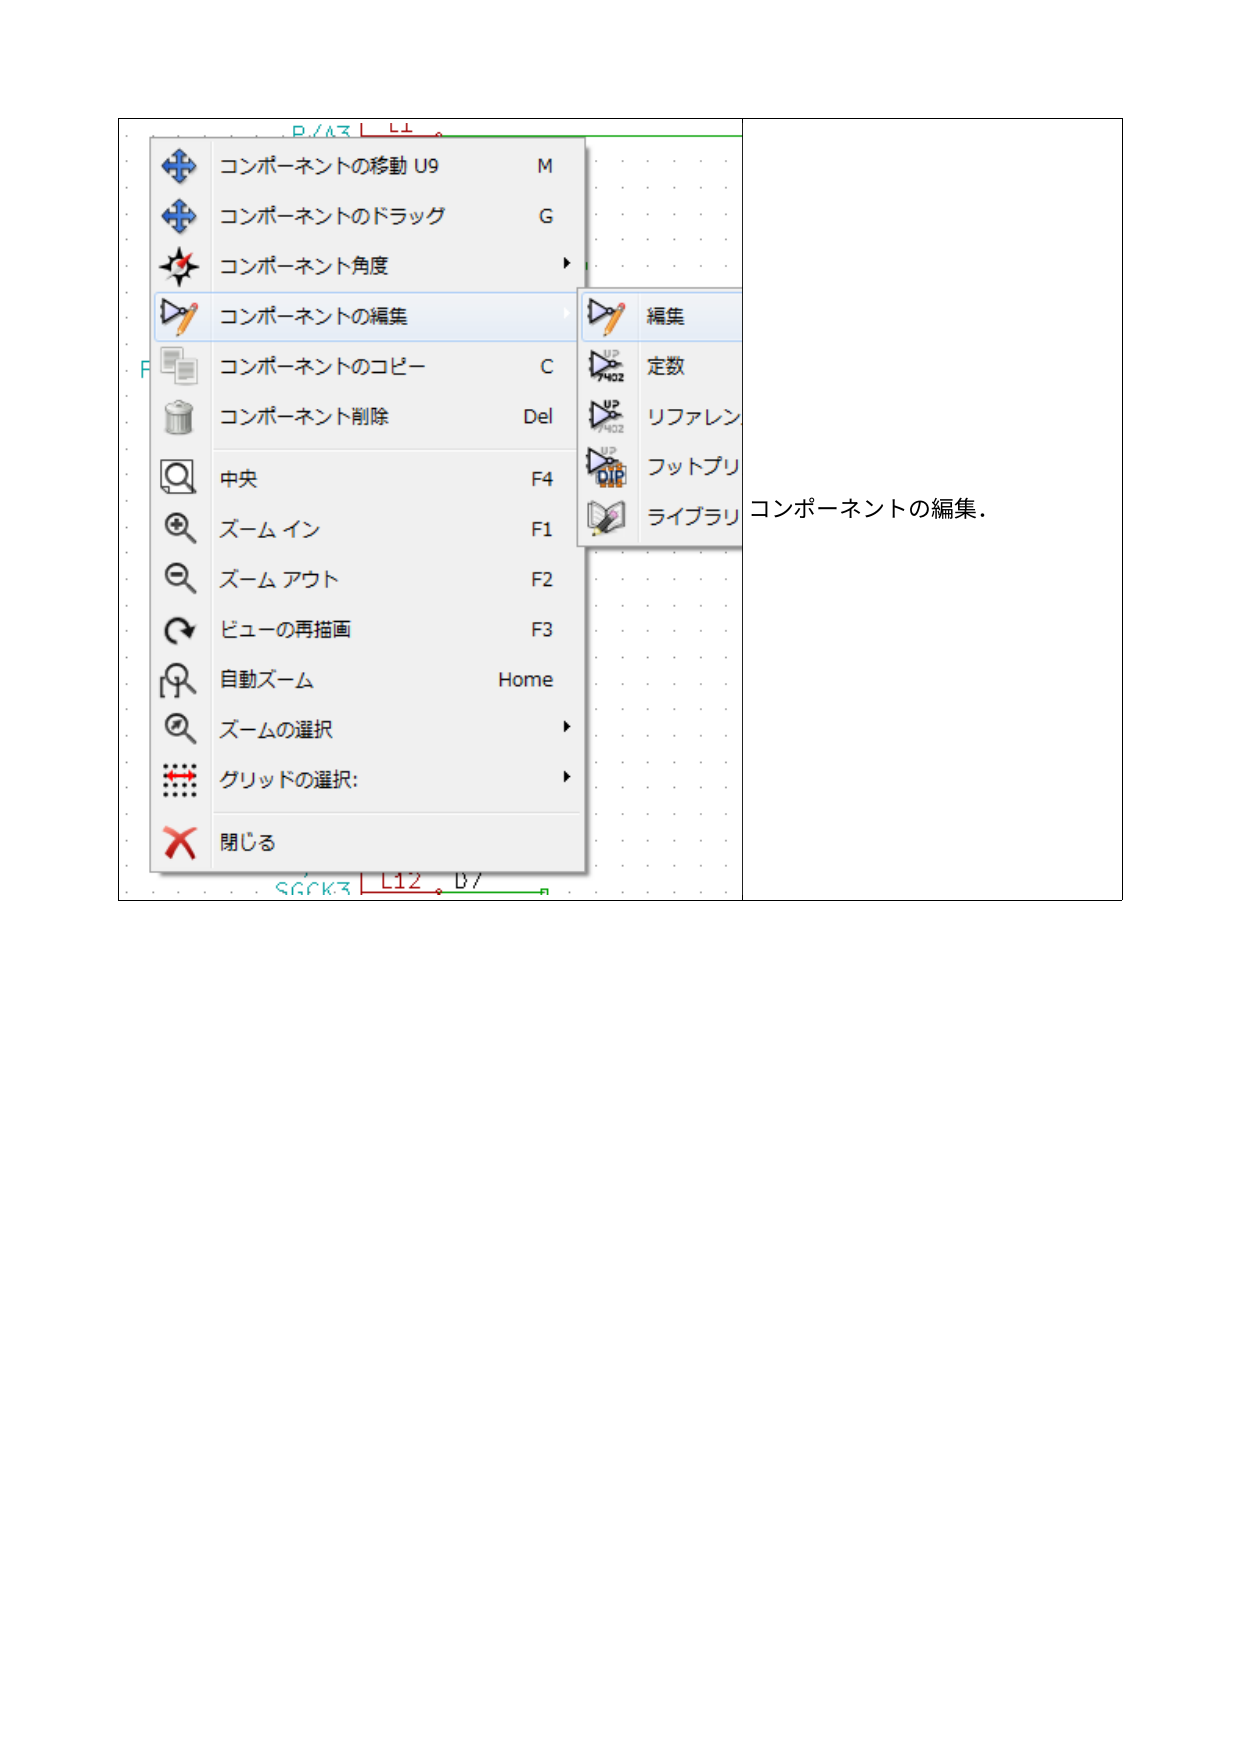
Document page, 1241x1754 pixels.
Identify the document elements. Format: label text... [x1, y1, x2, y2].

table_cell コンポーネントの編集． [743, 119, 1122, 900]
table_cell [119, 119, 742, 900]
picture [123, 123, 743, 895]
